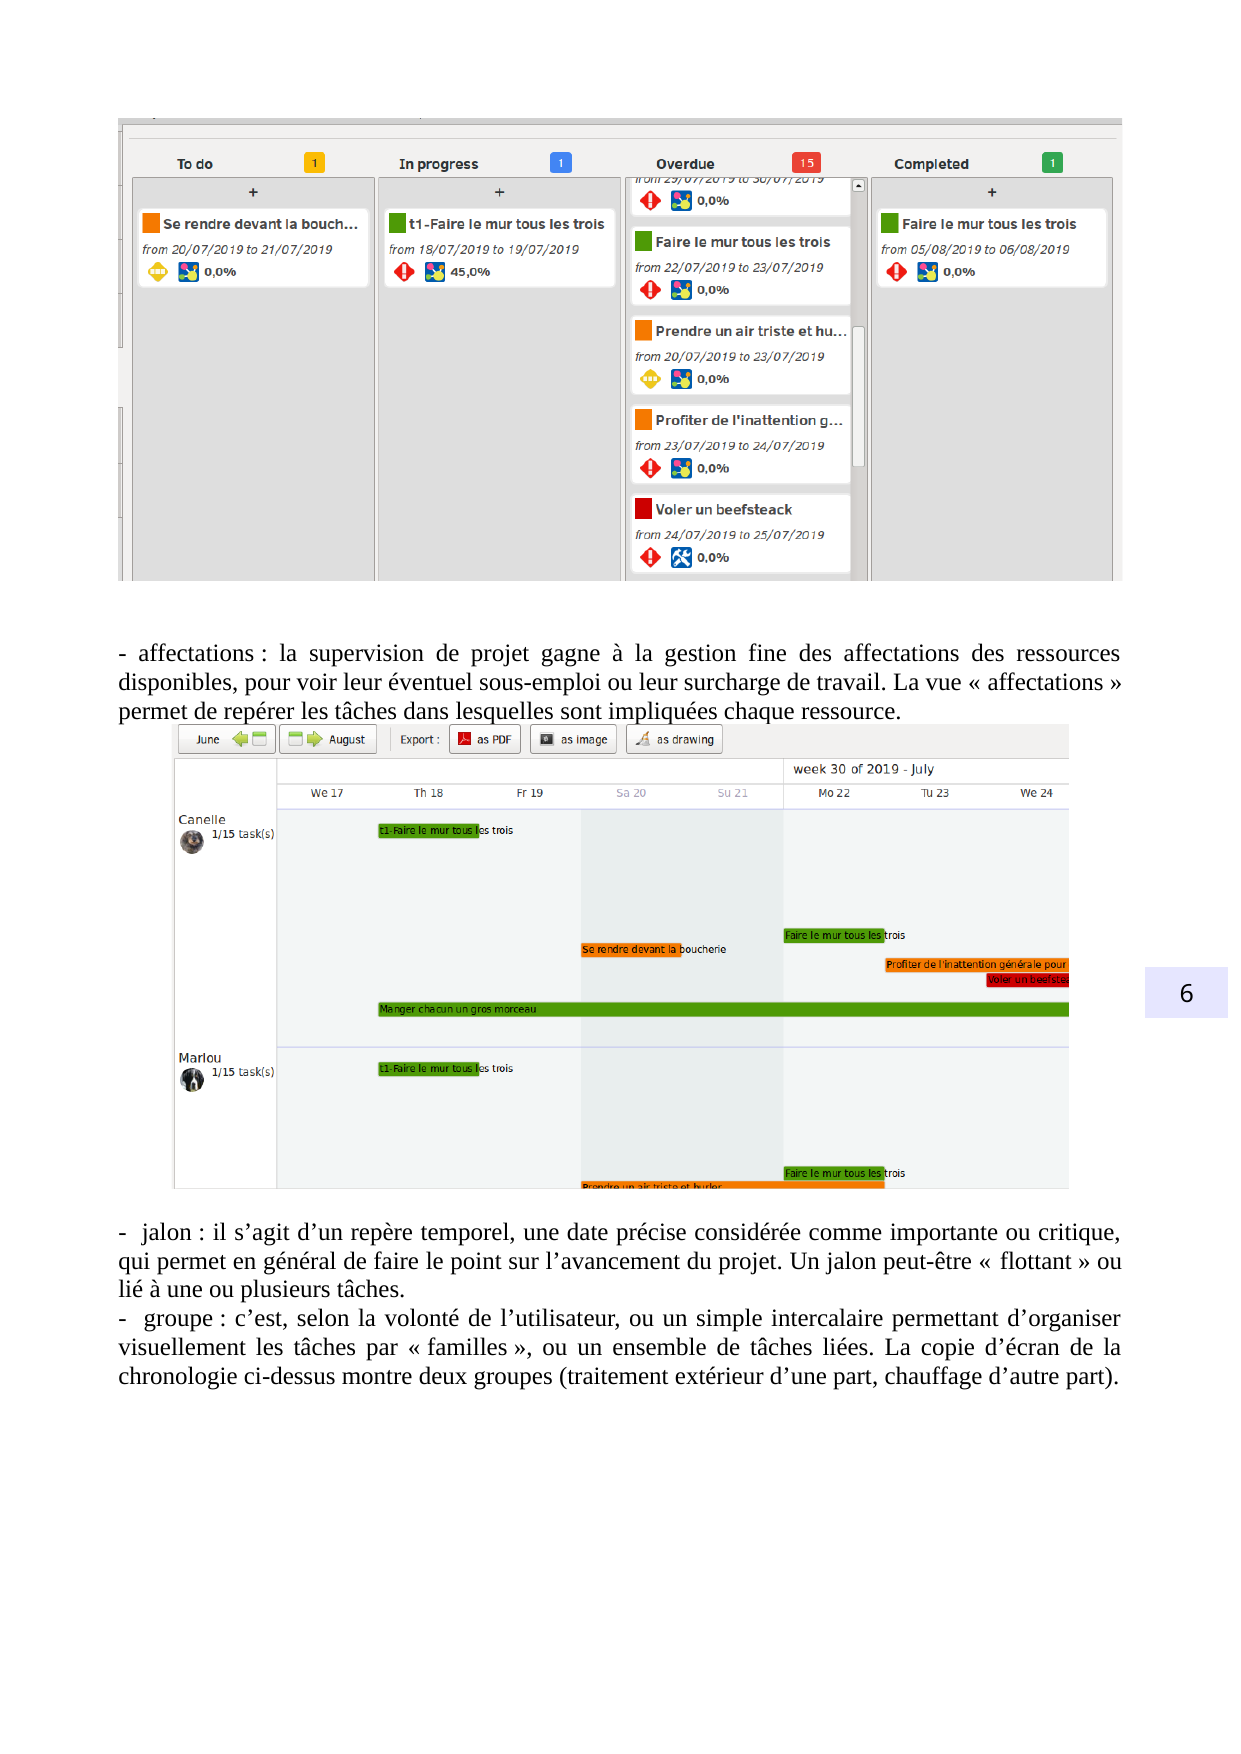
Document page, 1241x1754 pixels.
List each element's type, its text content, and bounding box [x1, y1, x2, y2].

text - jalon : il s’agit d’un repère temporel, une date précise considérée comme importante ou critique, qui permet en général de faire le point sur l’avancement du projet. Un jalon peut-être « flottant » ou lié à une ou plusieurs tâches. [118, 1217, 1122, 1303]
text - groupe : c’est, selon la volonté de l’utilisateur, ou un simple intercalaire permettant d’organiser visuellement les tâches par « familles », ou un ensemble de tâches liées. La copie d’écran de la chronologie ci-dessus montre deux groupes (traitement extérieur d’une part, chauffage d’autre part). [118, 1303, 1122, 1389]
picture [118, 118, 1123, 581]
picture [171, 724, 1069, 1189]
text - affectations : la supervision de projet gagne à la gestion fine des affectations des ressources disponibles, pour voir leur éventuel sous-emploi ou leur surcharge de travail. La vue « affectations » permet de repérer les tâches dans lesquelles sont impliquées chaque ressource. [118, 638, 1122, 725]
